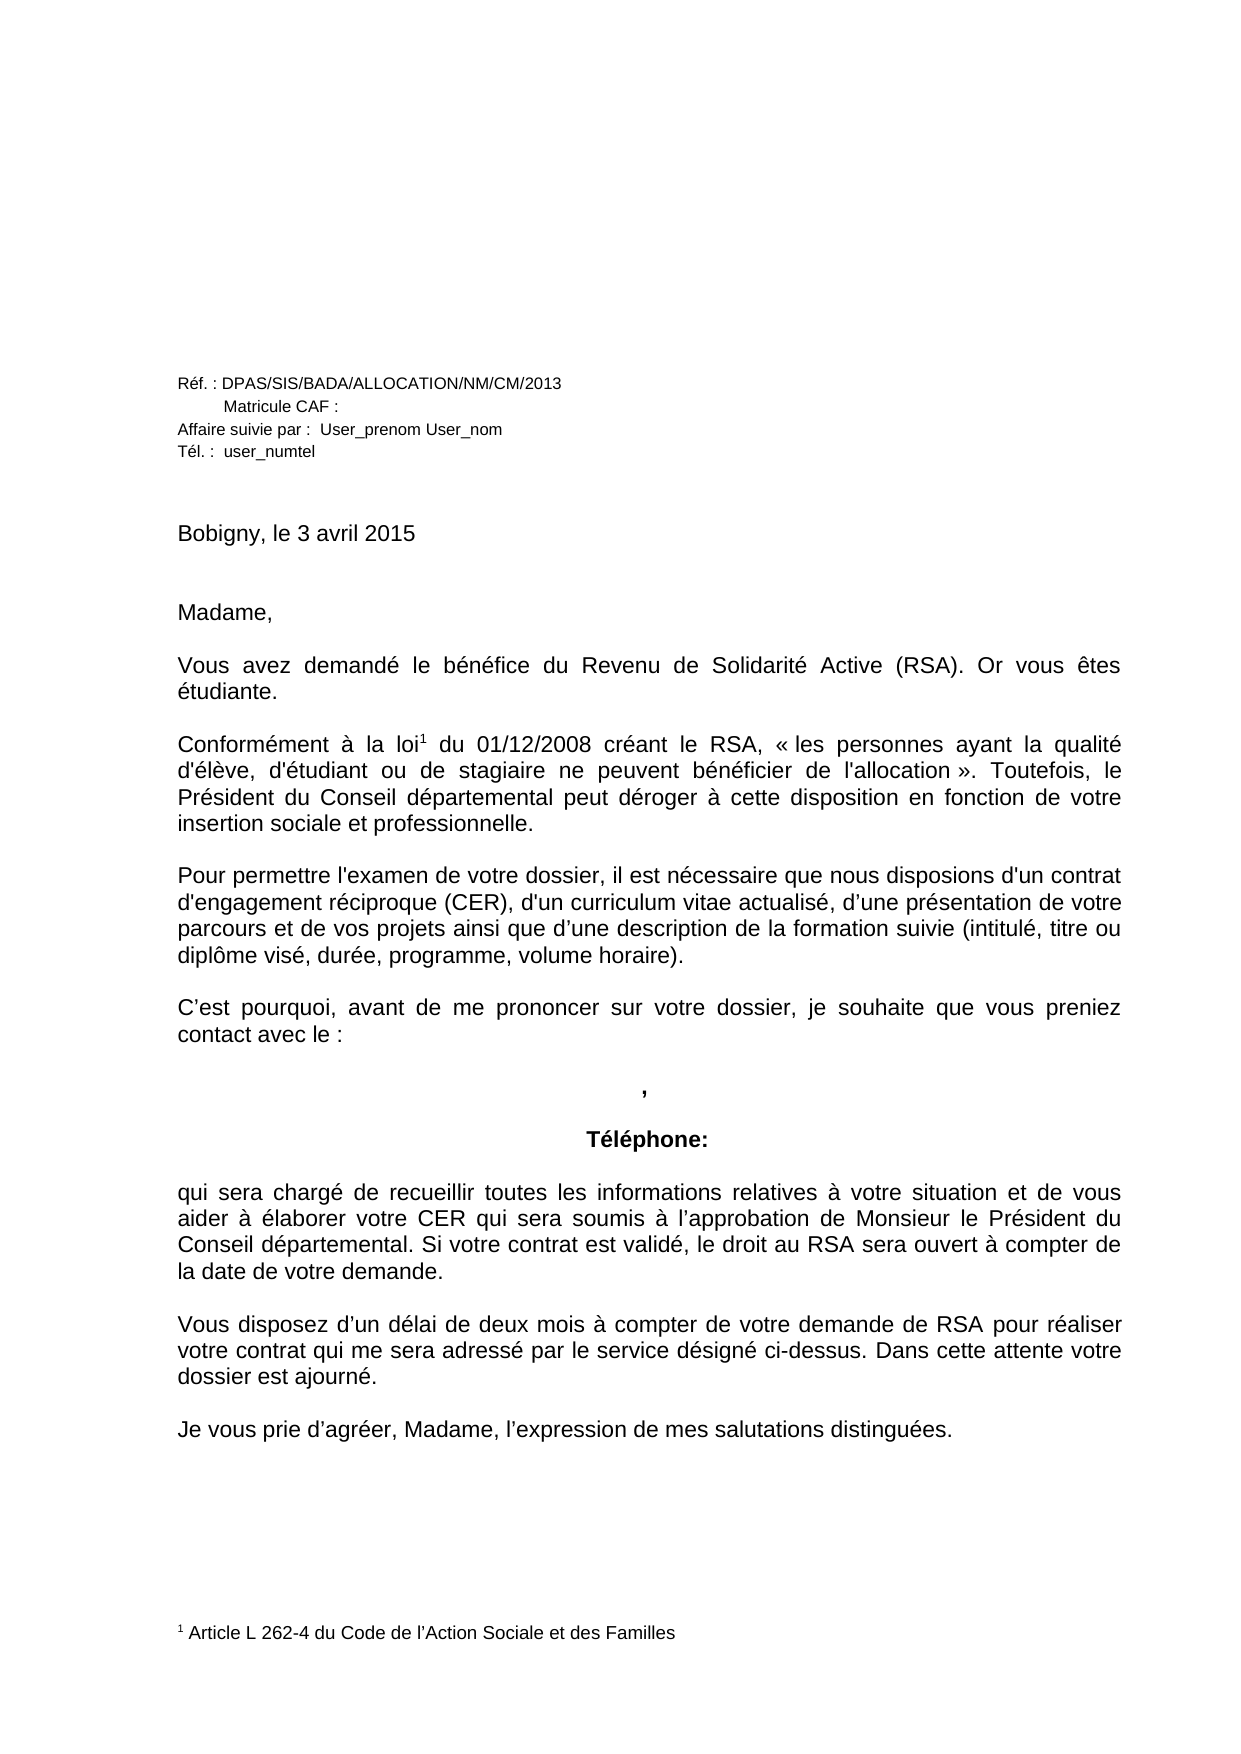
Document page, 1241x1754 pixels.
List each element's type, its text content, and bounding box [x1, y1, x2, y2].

table_cell [649, 371, 1122, 546]
table_cell Réf. : DPAS/SIS/BADA/ALLOCATION/NM/CM/2013 Matricule CAF : Affaire suivie par : user_prenom user_nom Tél. : user_numtel Bobigny, le 3 avril 2015 [177, 371, 649, 546]
text , [179, 1073, 1122, 1100]
text Vous avez demandé le bénéfice du Revenu de Solidarité Active (RSA). Or vous êtes étudiante. [177, 652, 1122, 704]
text Téléphone: [179, 1126, 1122, 1152]
table_cell [649, 271, 1122, 371]
text qui sera chargé de recueillir toutes les informations relatives à votre situation et de vous aider à élaborer votre CER qui sera soumis à l’approbation de Monsieur le Président du Conseil départemental. Si votre contrat est validé, le droit au RSA sera ouvert à compter de la date de votre demande. [177, 1179, 1122, 1284]
text Pour permettre l'examen de votre dossier, il est nécessaire que nous disposions d'un contrat d'engagement réciproque (CER), d'un curriculum vitae actualisé, d’une présentation de votre parcours et de vos projets ainsi que d’une description de la formation suivie (intitulé, titre ou diplôme visé, durée, programme, volume horaire). [177, 862, 1122, 968]
text Madame, [177, 599, 1122, 625]
text Je vous prie d’agréer, Madame, l’expression de mes salutations distinguées. [177, 1416, 1122, 1442]
text Conformément à la loi1 du 01/12/2008 créant le RSA, « les personnes ayant la qualité d'élève, d'étudiant ou de stagiaire ne peuvent bénéficier de l'allocation ». Toutefois, le Président du Conseil départemental peut déroger à cette disposition en fonction de votre insertion sociale et professionnelle. [177, 731, 1122, 836]
table_header [177, 233, 649, 271]
text C’est pourquoi, avant de me prononcer sur votre dossier, je souhaite que vous preniez contact avec le : [177, 994, 1122, 1047]
table_header [649, 233, 1122, 271]
table_cell [177, 271, 649, 371]
text Vous disposez d’un délai de deux mois à compter de votre demande de RSA pour réaliser votre contrat qui me sera adressé par le service désigné ci-dessus. Dans cette attente votre dossier est ajourné. [177, 1311, 1122, 1389]
